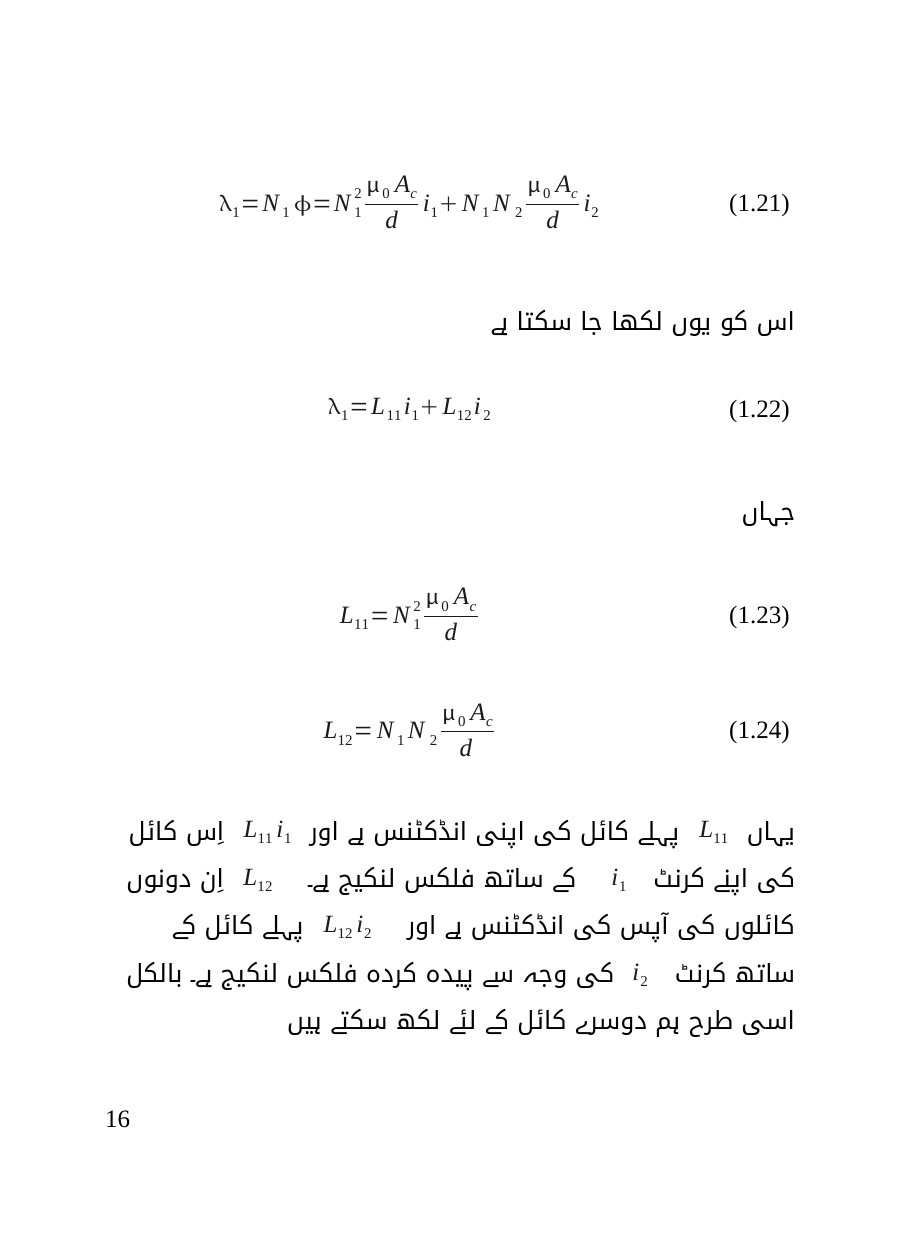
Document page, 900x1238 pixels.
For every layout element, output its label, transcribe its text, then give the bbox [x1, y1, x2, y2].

table_header [105, 165, 718, 252]
table_header [105, 387, 718, 442]
table_header (1.23) [718, 577, 795, 664]
table_header (1.24) [718, 692, 795, 779]
text جہاں [105, 488, 795, 536]
table_header [105, 577, 718, 664]
table_header (1.21) [718, 165, 795, 252]
table_header (1.22) [718, 387, 795, 442]
text اس کو یوں لکھا جا سکتا ہے [105, 298, 795, 346]
table_header [105, 692, 718, 779]
text یہاںپہلے کائل کی اپنی انڈکٹنس ہے اوراِس کائل کی اپنے کرنٹ کے ساتھ فلکس لنکیج ہے۔ اِن دونوں کائلوں کی آپس کی انڈکٹنس ہے اور پہلے کائل کے ساتھ کرنٹ کی وجہ سے پیدہ کردہ فلکس لنکیج ہے۔ بالکل اسی طرح ہم دوسرے کائل کے لئے لکھ سکتے ہیں [105, 808, 795, 1045]
